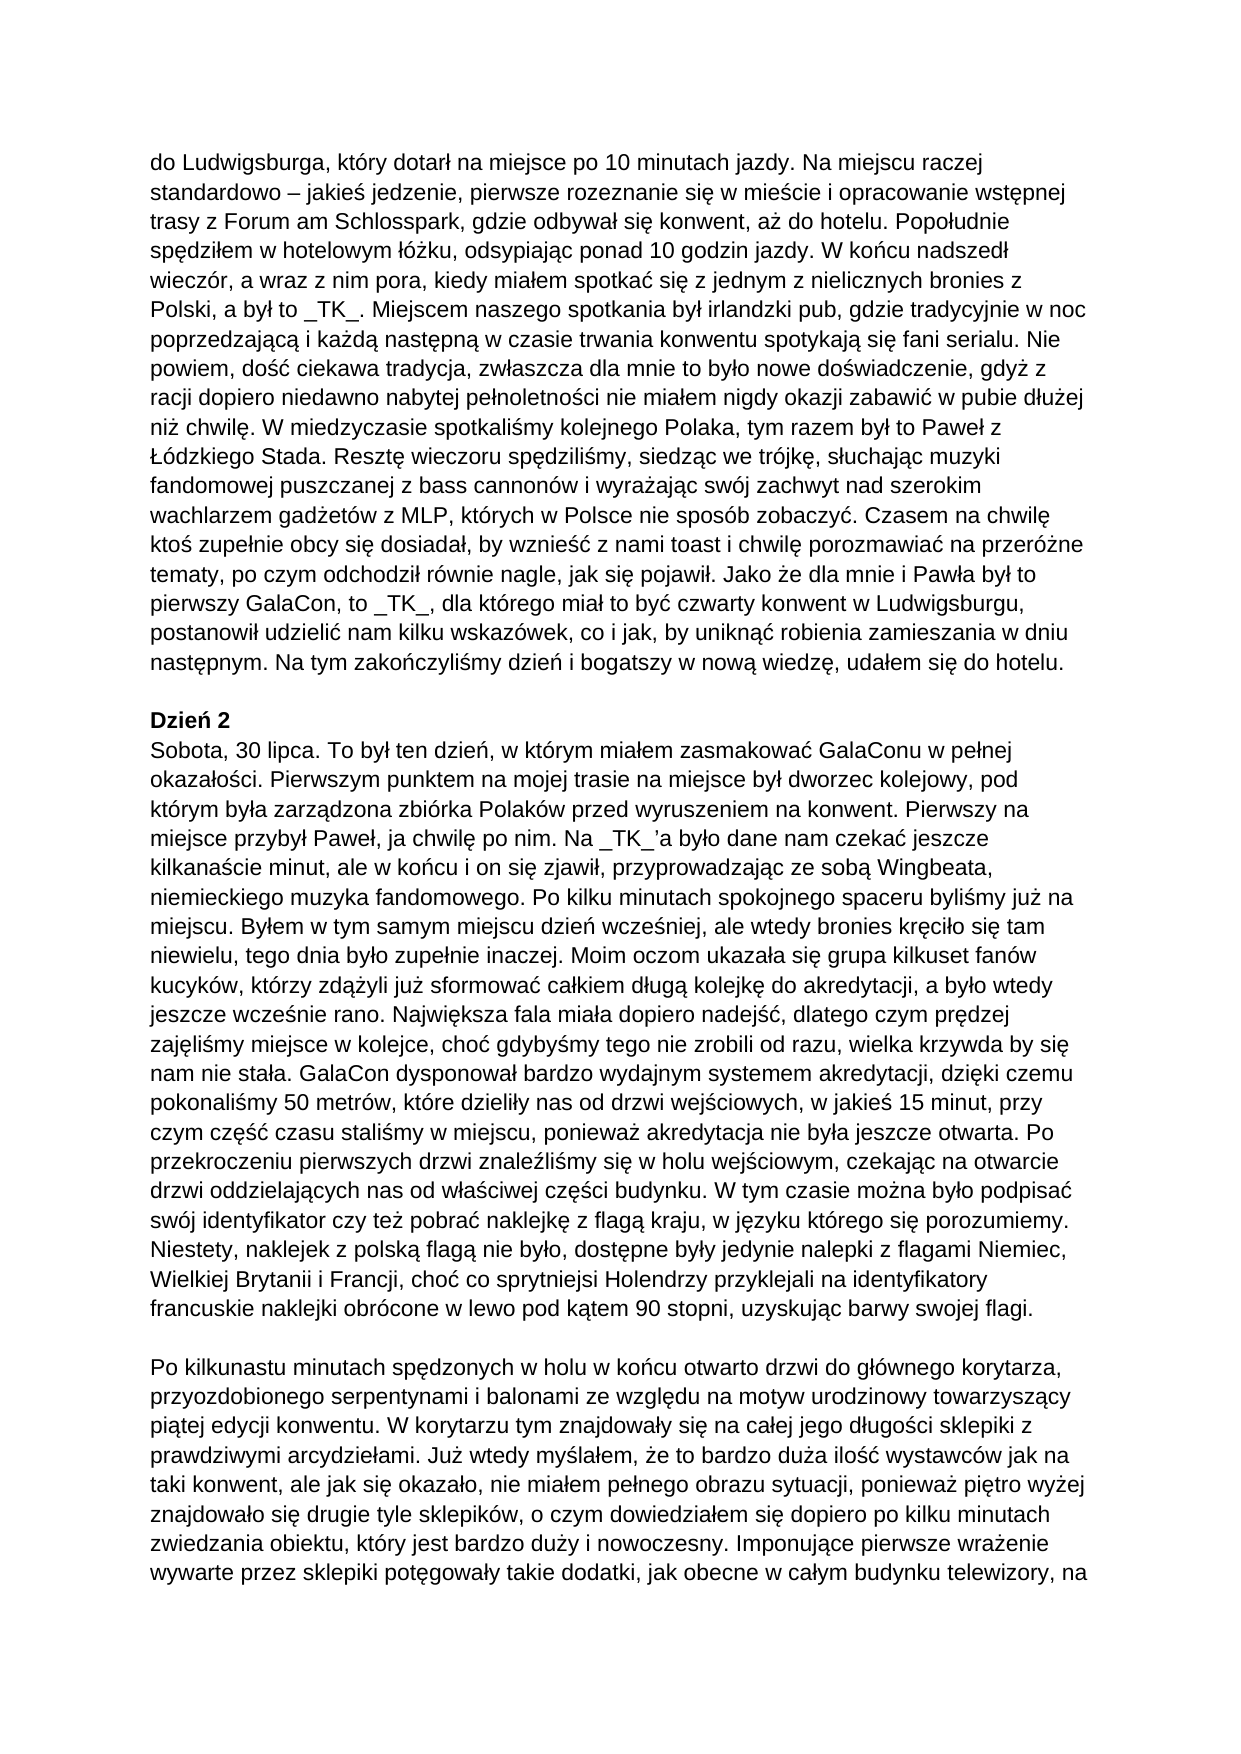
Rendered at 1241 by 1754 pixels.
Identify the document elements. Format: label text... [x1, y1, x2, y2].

text Dzień 2 [150, 708, 1091, 734]
text Sobota, 30 lipca. To był ten dzień, w którym miałem zasmakować GalaConu w pełnej okazałości. Pierwszym punktem na mojej trasie na miejsce był dworzec kolejowy, pod którym była zarządzona zbiórka Polaków przed wyruszeniem na konwent. Pierwszy na miejsce przybył Paweł, ja chwilę po nim. Na _TK_’a było dane nam czekać jeszcze kilkanaście minut, ale w końcu i on się zjawił, przyprowadzając ze sobą Wingbeata, niemieckiego muzyka fandomowego. Po kilku minutach spokojnego spaceru byliśmy już na miejscu. Byłem w tym samym miejscu dzień wcześniej, ale wtedy bronies kręciło się tam niewielu, tego dnia było zupełnie inaczej. Moim oczom ukazała się grupa kilkuset fanów kucyków, którzy zdążyli już sformować całkiem długą kolejkę do akredytacji, a było wtedy jeszcze wcześnie rano. Największa fala miała dopiero nadejść, dlatego czym prędzej zajęliśmy miejsce w kolejce, choć gdybyśmy tego nie zrobili od razu, wielka krzywda by się nam nie stała. GalaCon dysponował bardzo wydajnym systemem akredytacji, dzięki czemu pokonaliśmy 50 metrów, które dzieliły nas od drzwi wejściowych, w jakieś 15 minut, przy czym część czasu staliśmy w miejscu, ponieważ akredytacja nie była jeszcze otwarta. Po przekroczeniu pierwszych drzwi znaleźliśmy się w holu wejściowym, czekając na otwarcie drzwi oddzielających nas od właściwej części budynku. W tym czasie można było podpisać swój identyfikator czy też pobrać naklejkę z flagą kraju, w języku którego się porozumiemy. Niestety, naklejek z polską flagą nie było, dostępne były jedynie nalepki z flagami Niemiec, Wielkiej Brytanii i Francji, choć co sprytniejsi Holendrzy przyklejali na identyfikatory francuskie naklejki obrócone w lewo pod kątem 90 stopni, uzyskując barwy swojej flagi. [150, 737, 1091, 1321]
text Po kilkunastu minutach spędzonych w holu w końcu otwarto drzwi do głównego korytarza, przyozdobionego serpentynami i balonami ze względu na motyw urodzinowy towarzyszący piątej edycji konwentu. W korytarzu tym znajdowały się na całej jego długości sklepiki z prawdziwymi arcydziełami. Już wtedy myślałem, że to bardzo duża ilość wystawców jak na taki konwent, ale jak się okazało, nie miałem pełnego obrazu sytuacji, ponieważ piętro wyżej znajdowało się drugie tyle sklepików, o czym dowiedziałem się dopiero po kilku minutach zwiedzania obiektu, który jest bardzo duży i nowoczesny. Imponujące pierwsze wrażenie wywarte przez sklepiki potęgowały takie dodatki, jak obecne w całym budynku telewizory, na [150, 1354, 1091, 1586]
text do Ludwigsburga, który dotarł na miejsce po 10 minutach jazdy. Na miejscu raczej standardowo – jakieś jedzenie, pierwsze rozeznanie się w mieście i opracowanie wstępnej trasy z Forum am Schlosspark, gdzie odbywał się konwent, aż do hotelu. Popołudnie spędziłem w hotelowym łóżku, odsypiając ponad 10 godzin jazdy. W końcu nadszedł wieczór, a wraz z nim pora, kiedy miałem spotkać się z jednym z nielicznych bronies z Polski, a był to _TK_. Miejscem naszego spotkania był irlandzki pub, gdzie tradycyjnie w noc poprzedzającą i każdą następną w czasie trwania konwentu spotykają się fani serialu. Nie powiem, dość ciekawa tradycja, zwłaszcza dla mnie to było nowe doświadczenie, gdyż z racji dopiero niedawno nabytej pełnoletności nie miałem nigdy okazji zabawić w pubie dłużej niż chwilę. W miedzyczasie spotkaliśmy kolejnego Polaka, tym razem był to Paweł z Łódzkiego Stada. Resztę wieczoru spędziliśmy, siedząc we trójkę, słuchając muzyki fandomowej puszczanej z bass cannonów i wyrażając swój zachwyt nad szerokim wachlarzem gadżetów z MLP, których w Polsce nie sposób zobaczyć. Czasem na chwilę ktoś zupełnie obcy się dosiadał, by wznieść z nami toast i chwilę porozmawiać na przeróżne tematy, po czym odchodził równie nagle, jak się pojawił. Jako że dla mnie i Pawła był to pierwszy GalaCon, to _TK_, dla którego miał to być czwarty konwent w Ludwigsburgu, postanowił udzielić nam kilku wskazówek, co i jak, by uniknąć robienia zamieszania w dniu następnym. Na tym zakończyliśmy dzień i bogatszy w nową wiedzę, udałem się do hotelu. [150, 150, 1091, 675]
